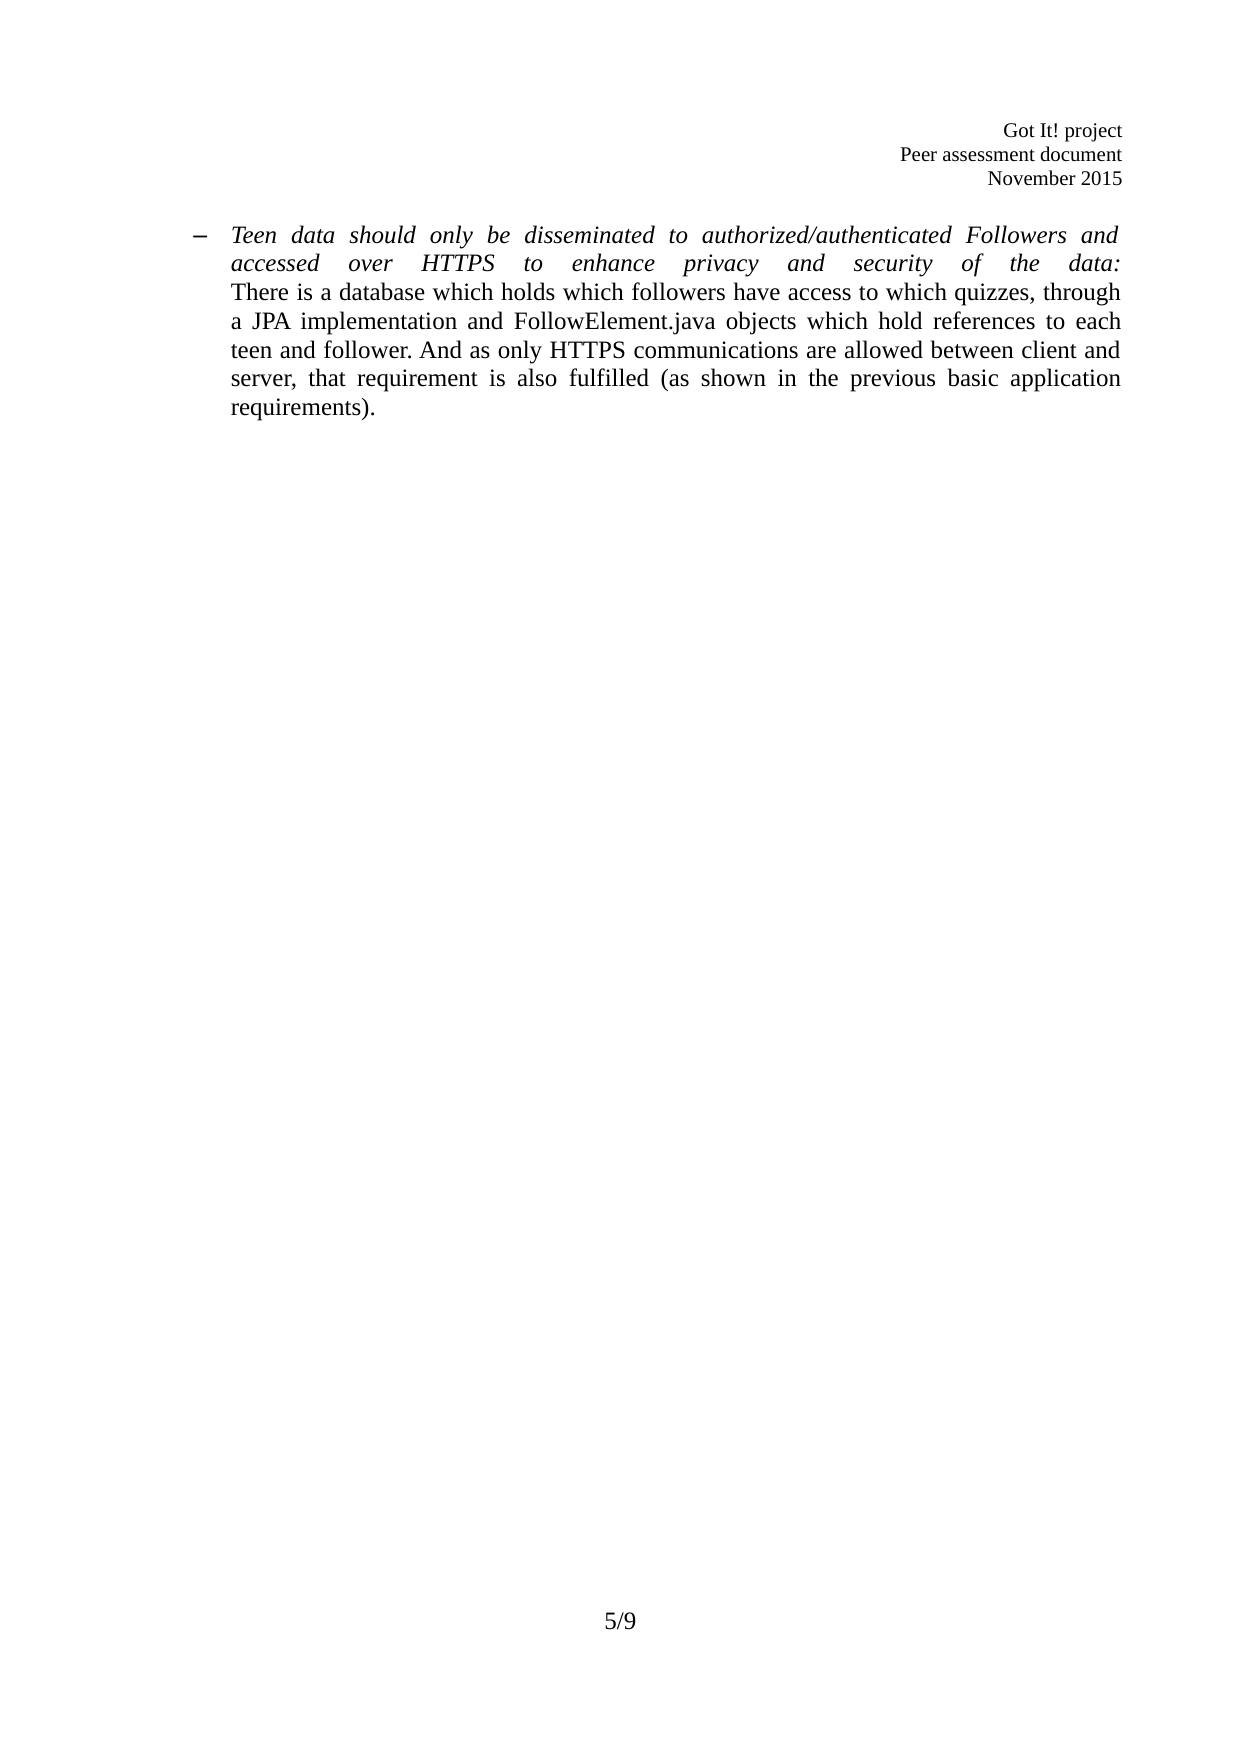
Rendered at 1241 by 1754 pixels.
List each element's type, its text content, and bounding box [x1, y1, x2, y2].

list Teen data should only be disseminated to authorized/authenticated Followers and accessed over HTTPS to enhance privacy and security of the data: There is a database which holds which followers have access to which quizzes, through a JPA implementation and FollowElement.java objects which hold references to each teen and follower. And as only HTTPS communications are allowed between client and server, that requirement is also fulfilled (as shown in the previous basic application requirements). [193, 220, 1122, 421]
